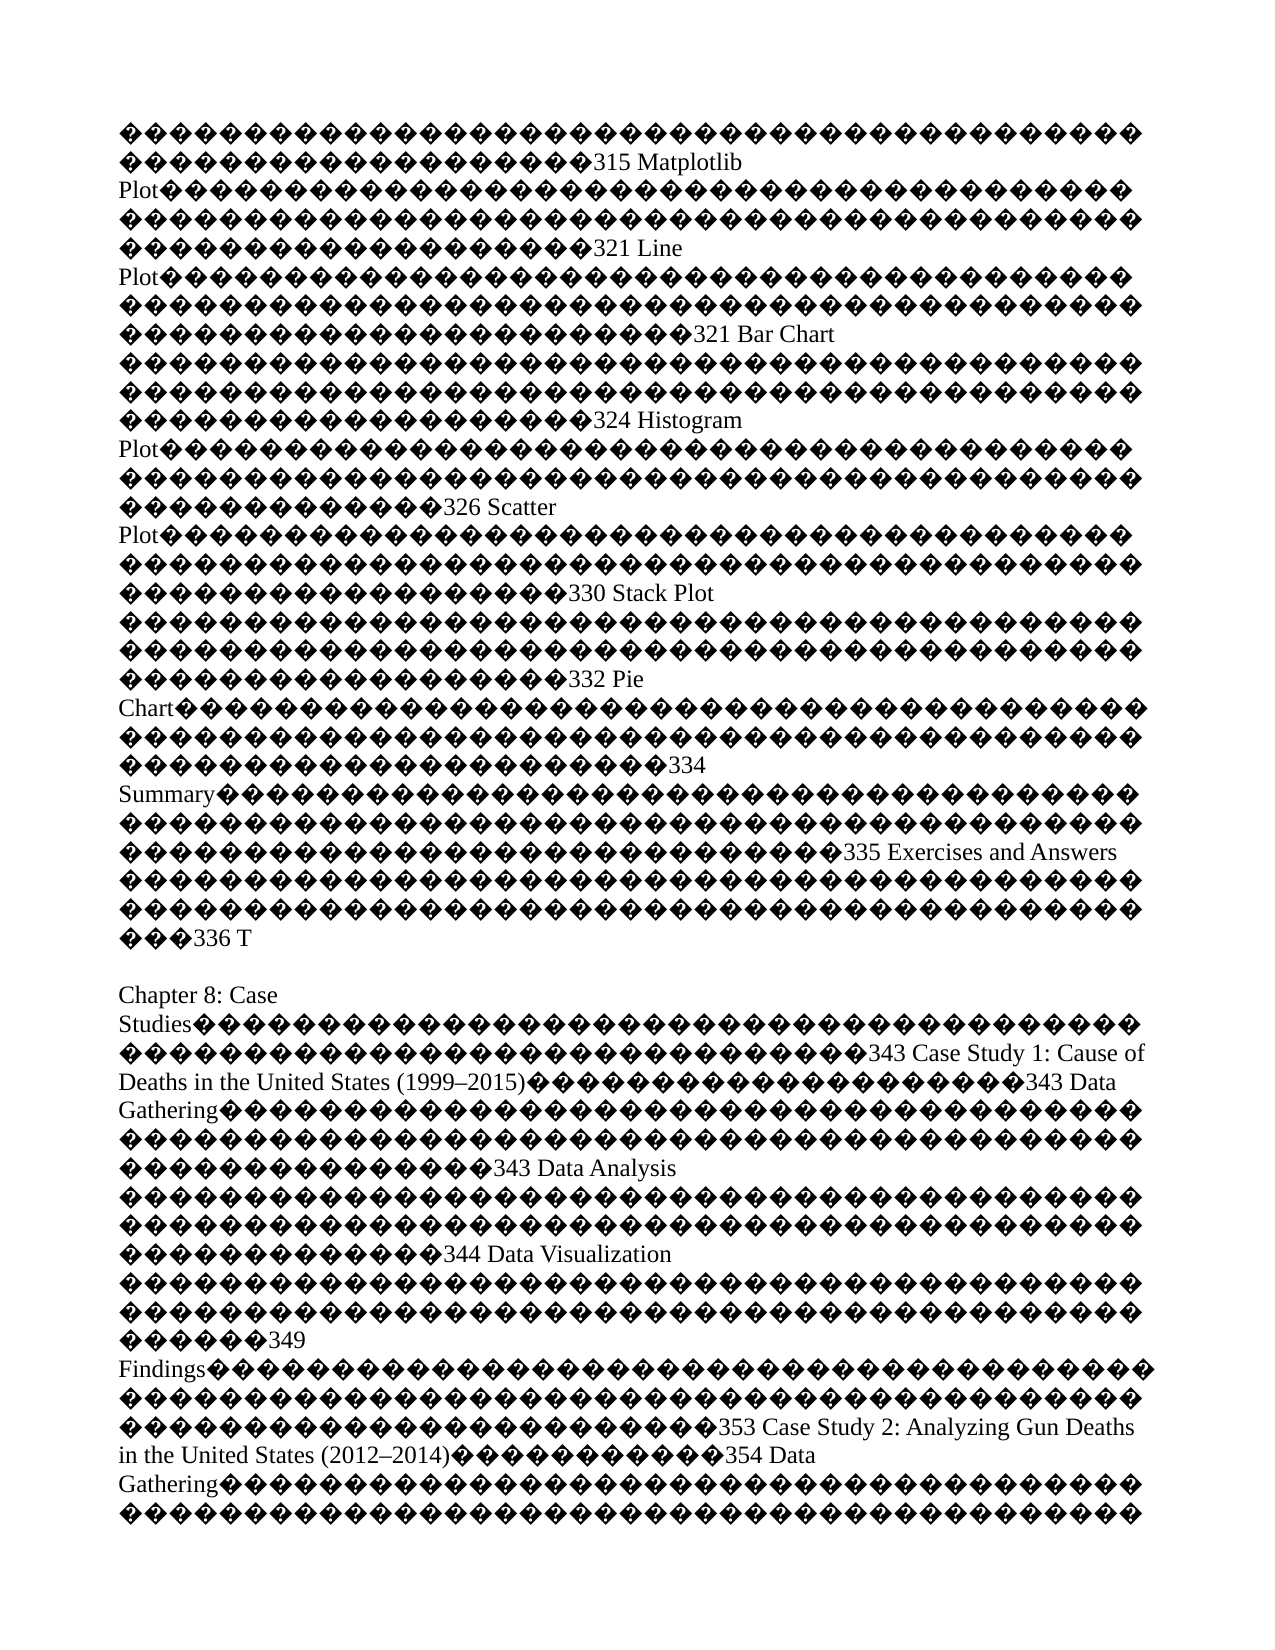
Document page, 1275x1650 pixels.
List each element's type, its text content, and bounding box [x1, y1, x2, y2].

text ������������������������������������������������������������315 Matplotlib Plot���������������������������������������������������������������������������������������������������321 Line Plot�������������������������������������������������������������������������������������������������������321 Bar Chart �����������������������������������������������������������������������������������������������������324 Histogram Plot���������������������������������������������������������������������������������������������326 Scatter Plot��������������������������������������������������������������������������������������������������330 Stack Plot ����������������������������������������������������������������������������������������������������332 Pie Chart������������������������������������������������������������������������������������������������������334 Summary�����������������������������������������������������������������������������������������������������������335 Exercises and Answers �������������������������������������������������������������������������������������336 T [118, 118, 1157, 952]
text Chapter 8: Case Studies��������������������������������������������������������������������343 Case Study 1: Cause of Deaths in the United States (1999–2015)��������������������343 Data Gathering���������������������������������������������������������������������������������������������343 Data Analysis �����������������������������������������������������������������������������������������������344 Data Visualization ����������������������������������������������������������������������������������������349 Findings�������������������������������������������������������������������������������������������������������353 Case Study 2: Analyzing Gun Deaths in the United States (2012–2014)�����������354 Data Gathering������������������������������������������������������������������������������ [118, 981, 1157, 1527]
